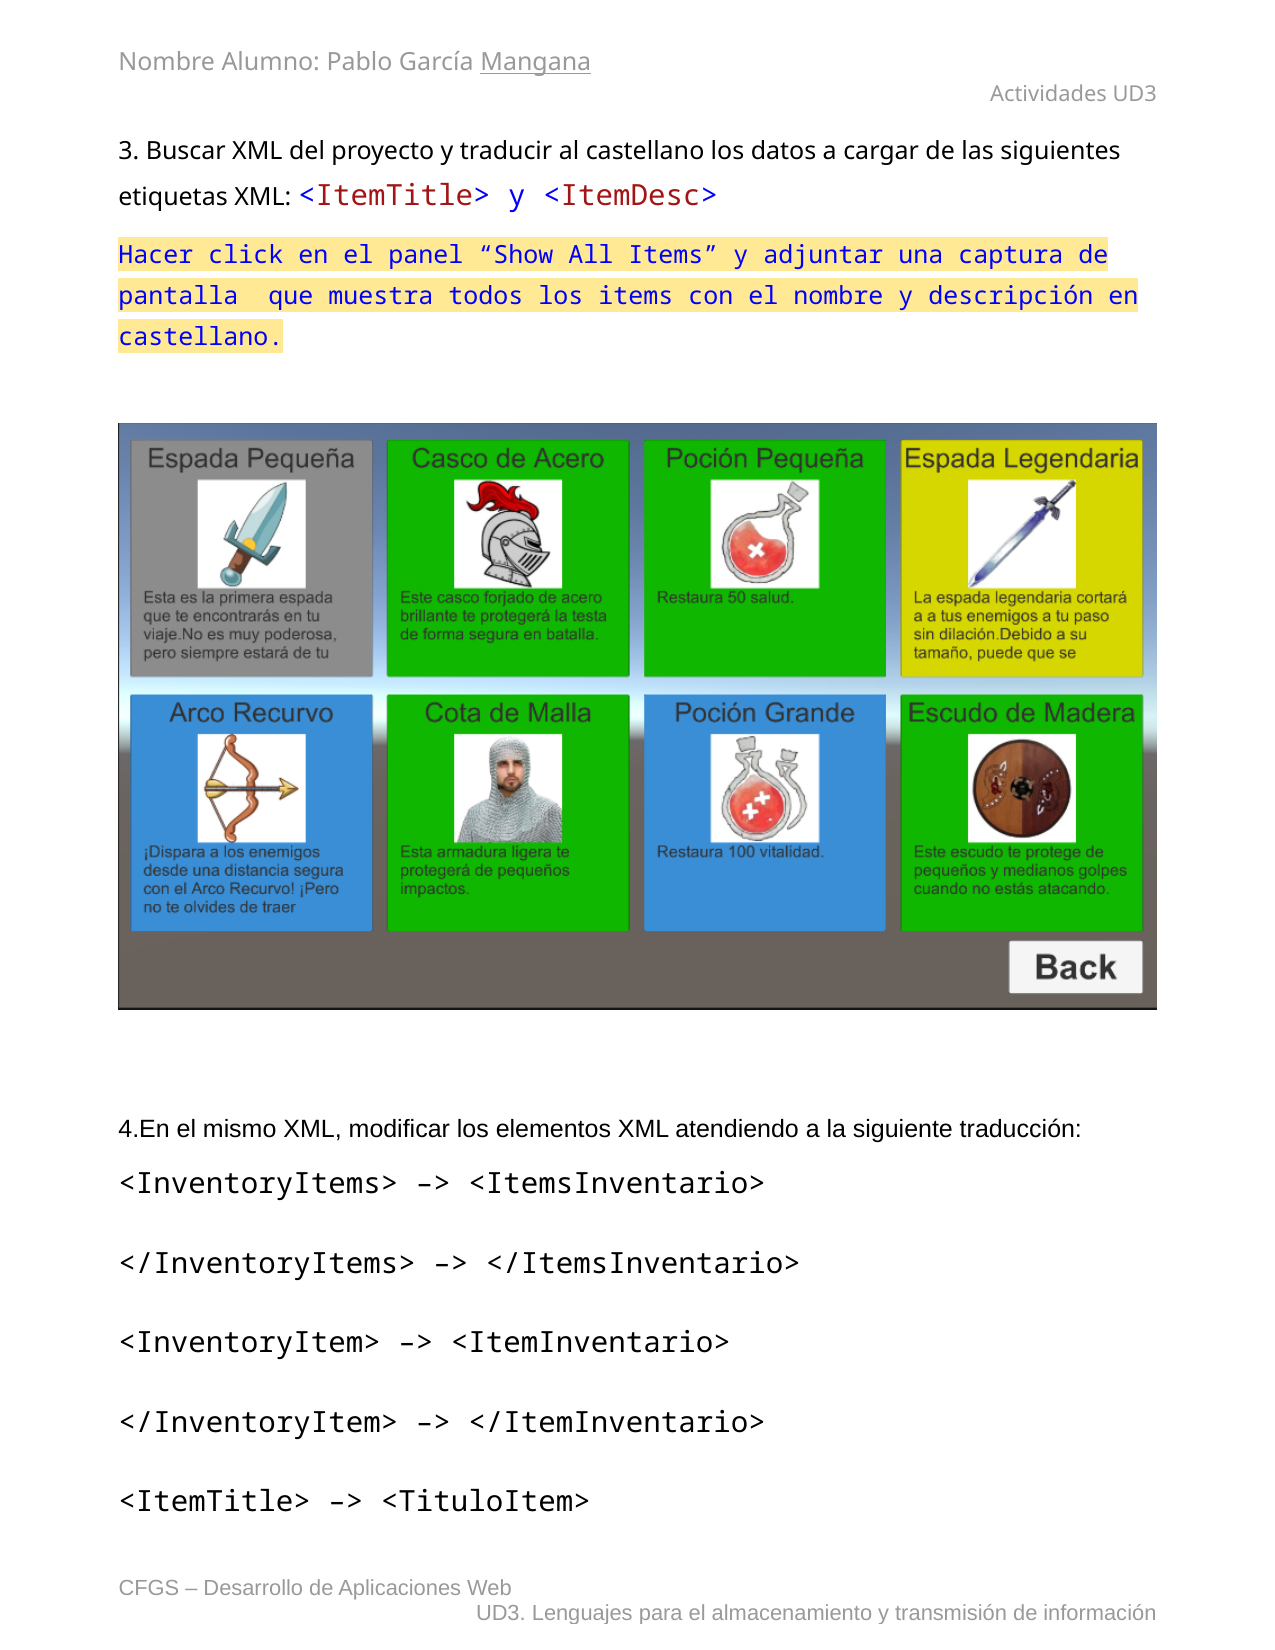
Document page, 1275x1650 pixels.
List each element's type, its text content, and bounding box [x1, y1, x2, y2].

text <InventoryItems> –> <ItemsInventario> [118, 1163, 1157, 1202]
text 4.En el mismo XML, modificar los elementos XML atendiendo a la siguiente traducción: [118, 1114, 1157, 1142]
picture [118, 423, 1157, 1010]
text Hacer click en el panel “Show All Items” y adjuntar una captura de pantalla que muestra todos los items con el nombre y descripción en castellano. [118, 237, 1157, 353]
text <ItemTitle> –> <TituloItem> [118, 1480, 1157, 1520]
text </InventoryItem> –> </ItemInventario> [118, 1401, 1157, 1441]
text 3. Buscar XML del proyecto y traducir al castellano los datos a cargar de las siguientes etiquetas XML: <ItemTitle> y <ItemDesc> [118, 133, 1157, 214]
text <InventoryItem> –> <ItemInventario> [118, 1321, 1157, 1361]
text </InventoryItems> –> </ItemsInventario> [118, 1242, 1157, 1282]
